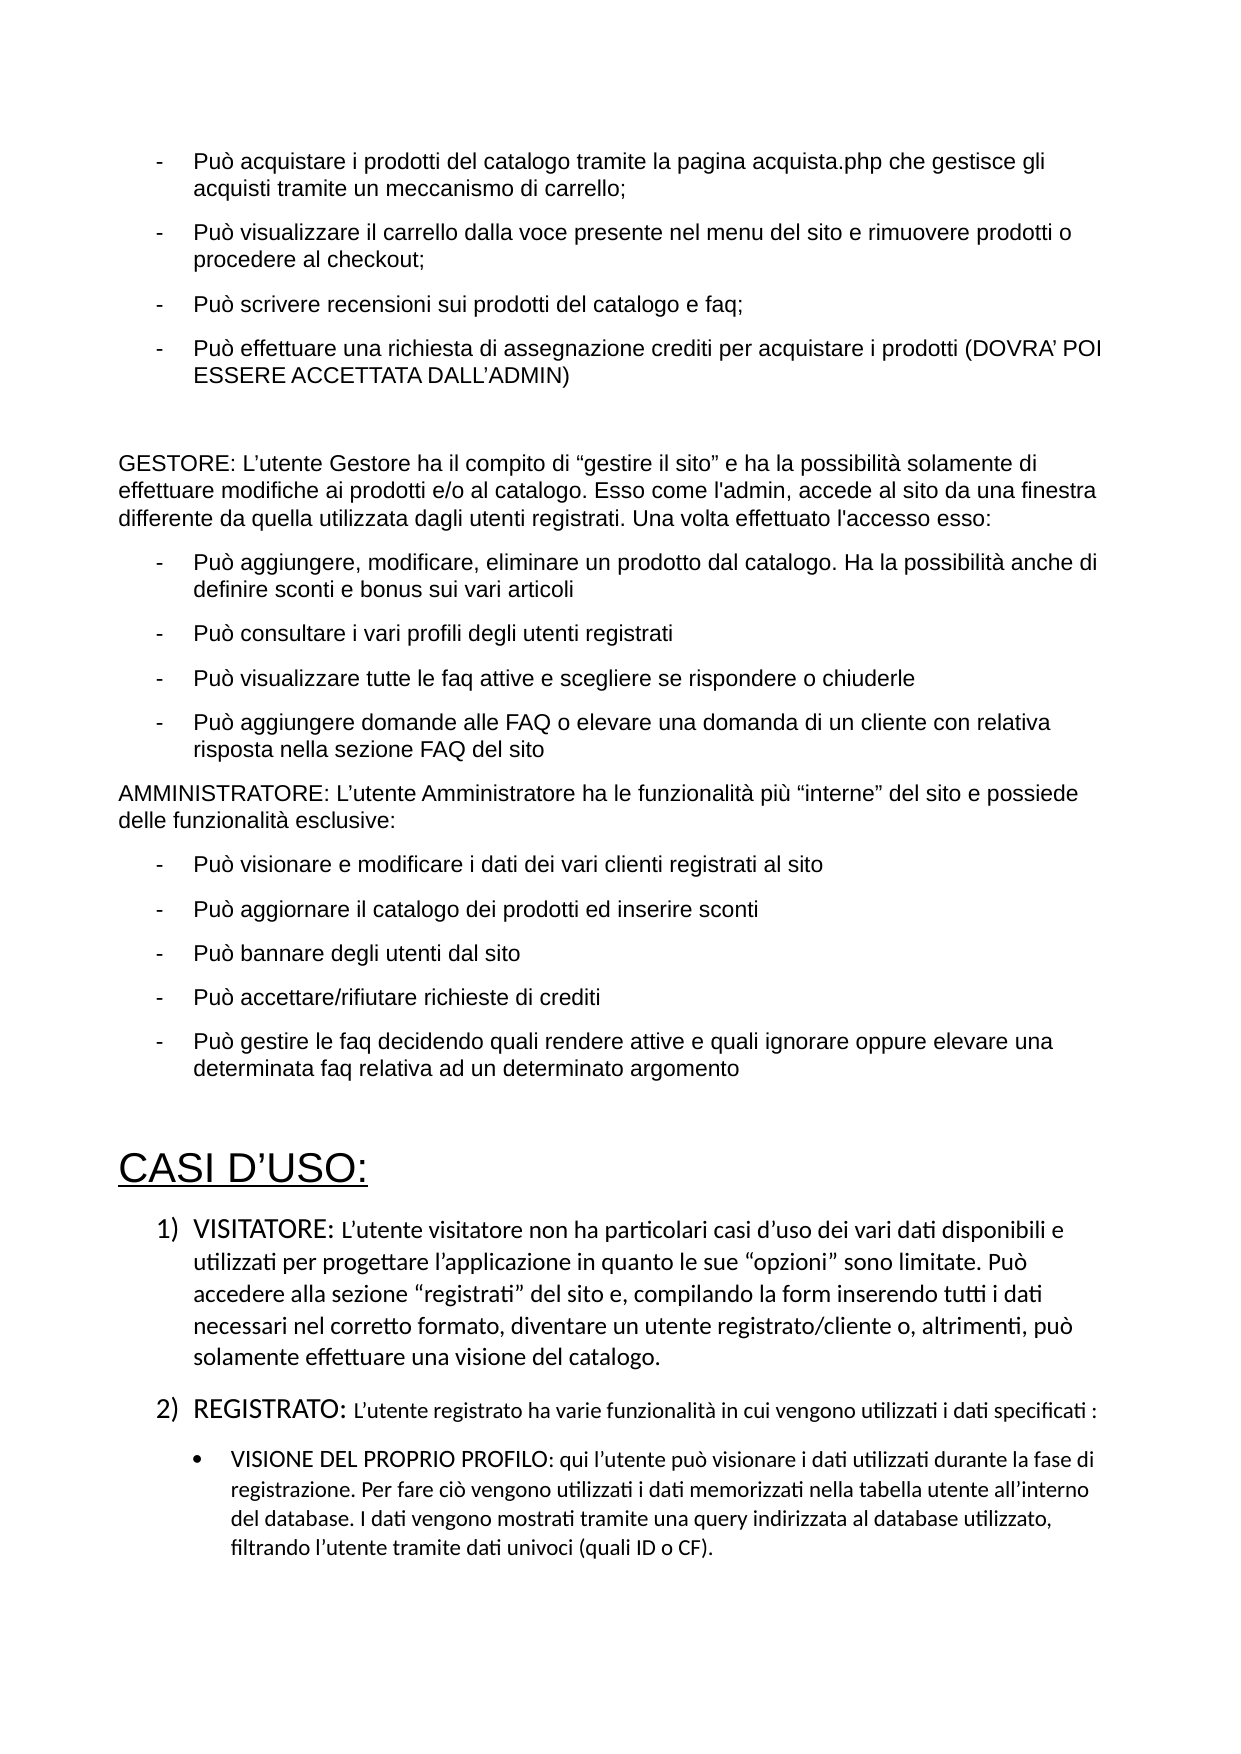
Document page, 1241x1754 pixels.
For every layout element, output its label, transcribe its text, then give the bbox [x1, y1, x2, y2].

list Può visualizzare tutte le faq attive e scegliere se rispondere o chiuderle [156, 664, 1122, 691]
list Può aggiungere domande alle FAQ o elevare una domanda di un cliente con relativa risposta nella sezione FAQ del sito [156, 708, 1122, 762]
list Può aggiungere, modificare, eliminare un prodotto dal catalogo. Ha la possibilità anche di definire sconti e bonus sui vari articoli [156, 549, 1122, 603]
list Può visionare e modificare i dati dei vari clienti registrati al sito [156, 851, 1122, 878]
list Può consultare i vari profili degli utenti registrati [156, 620, 1122, 647]
list Può effettuare una richiesta di assegnazione crediti per acquistare i prodotti (DOVRA’ POI ESSERE ACCETTATA DALL’ADMIN) [156, 334, 1122, 388]
list Può bannare degli utenti dal sito [156, 939, 1122, 966]
list Può accettare/rifiutare richieste di crediti [156, 984, 1122, 1010]
list Può aggiornare il catalogo dei prodotti ed inserire sconti [156, 896, 1122, 922]
list VISIONE DEL PROPRIO PROFILO: qui l’utente può visionare i dati utilizzati durante la fase di registrazione. Per fare ciò vengono utilizzati i dati memorizzati nella tabella utente all’interno del database. I dati vengono mostrati tramite una query indirizzata al database utilizzato, filtrando l’utente tramite dati univoci (quali ID o CF). [193, 1443, 1122, 1561]
list Può visualizzare il carrello dalla voce presente nel menu del sito e rimuovere prodotti o procedere al checkout; [156, 219, 1122, 273]
text AMMINISTRATORE: L’utente Amministratore ha le funzionalità più “interne” del sito e possiede delle funzionalità esclusive: [118, 780, 1122, 834]
list REGISTRATO: L’utente registrato ha varie funzionalità in cui vengono utilizzati i dati specificati : [156, 1390, 1122, 1425]
list Può scrivere recensioni sui prodotti del catalogo e faq; [156, 291, 1122, 317]
text CASI D’USO: [118, 1143, 1122, 1191]
list Può acquistare i prodotti del catalogo tramite la pagina acquista.php che gestisce gli acquisti tramite un meccanismo di carrello; [156, 148, 1122, 201]
list VISITATORE: L’utente visitatore non ha particolari casi d’uso dei vari dati disponibili e utilizzati per progettare l’applicazione in quanto le sue “opzioni” sono limitate. Può accedere alla sezione “registrati” del sito e, compilando la form inserendo tutti i dati necessari nel corretto formato, diventare un utente registrato/cliente o, altrimenti, può solamente effettuare una visione del catalogo. [156, 1210, 1122, 1372]
list Può gestire le faq decidendo quali rendere attive e quali ignorare oppure elevare una determinata faq relativa ad un determinato argomento [156, 1028, 1122, 1081]
text GESTORE: L’utente Gestore ha il compito di “gestire il sito” e ha la possibilità solamente di effettuare modifiche ai prodotti e/o al catalogo. Esso come l'admin, accede al sito da una finestra differente da quella utilizzata dagli utenti registrati. Una volta effettuato l'accesso esso: [118, 450, 1122, 531]
